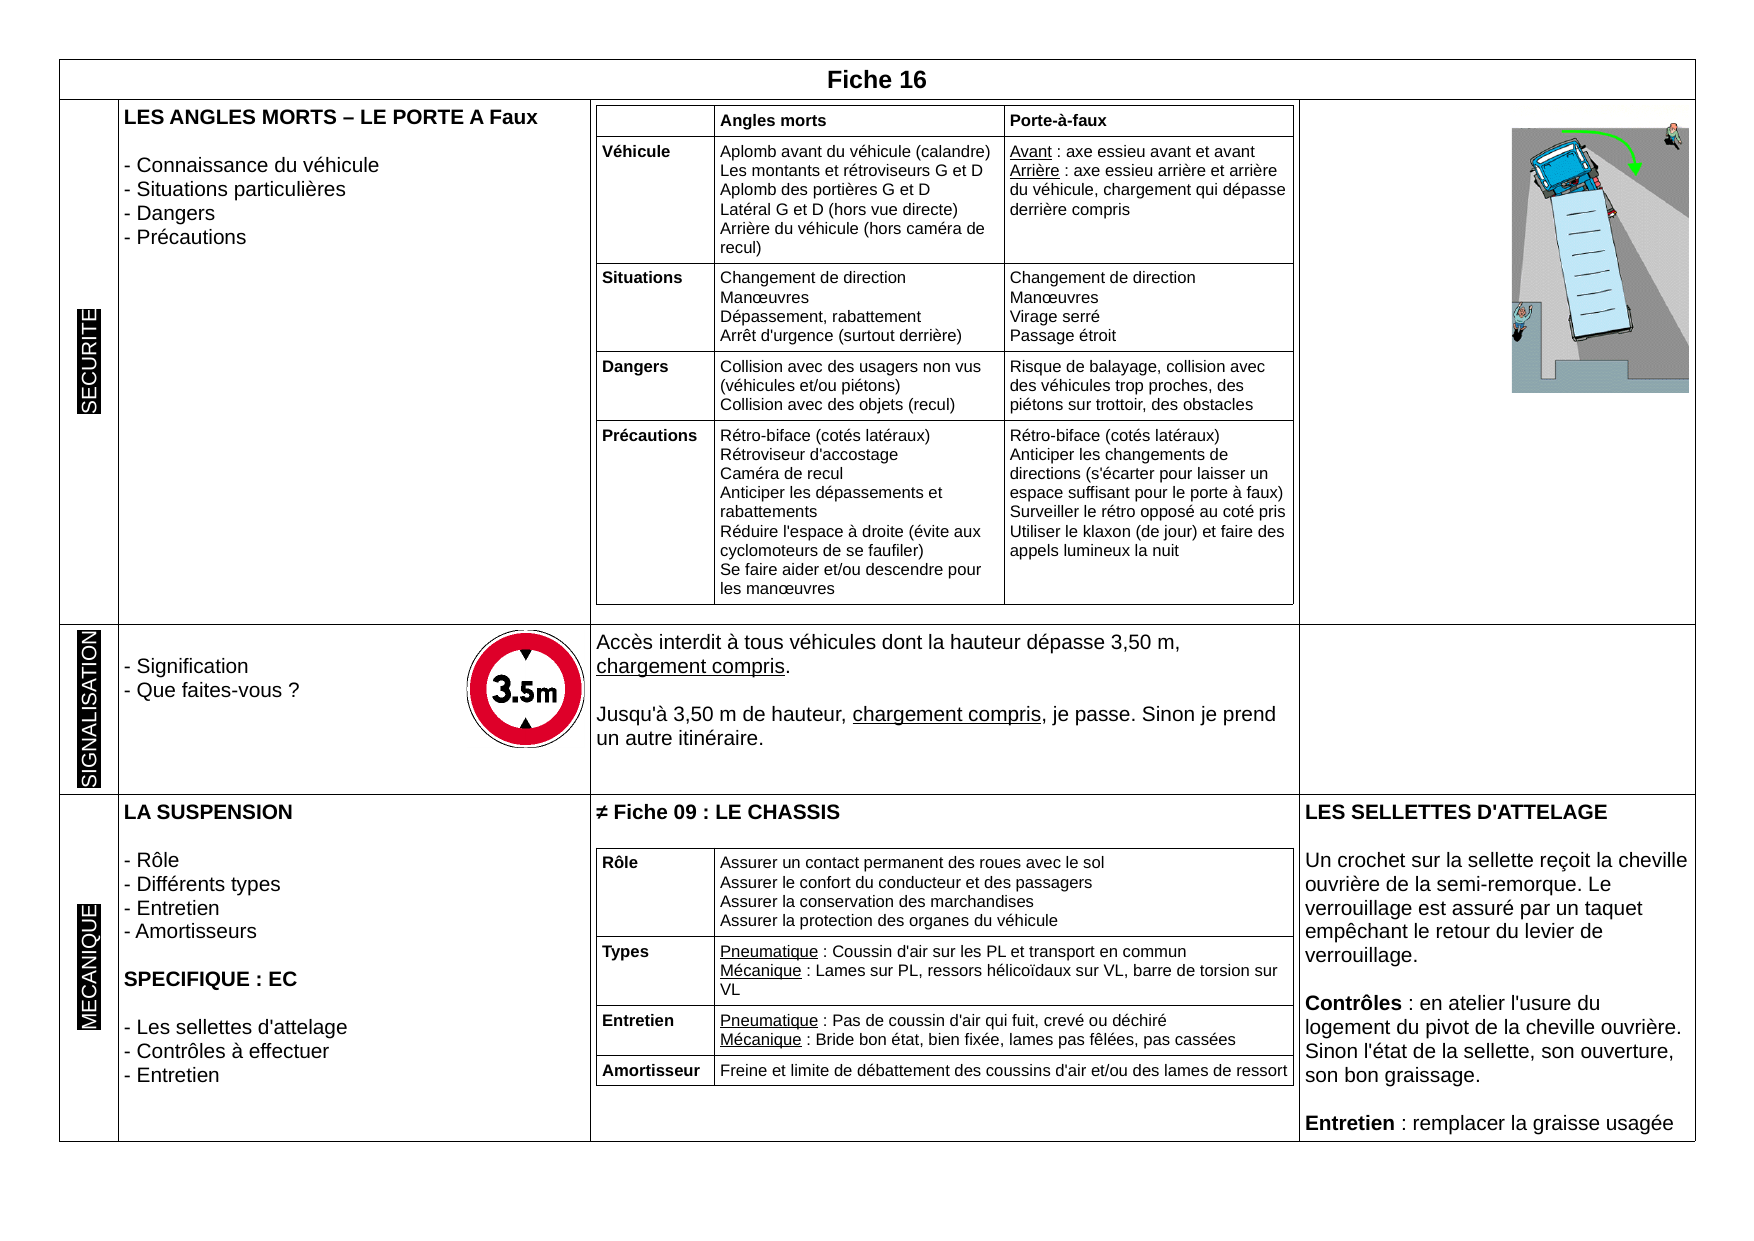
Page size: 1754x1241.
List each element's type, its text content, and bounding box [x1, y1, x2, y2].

table_cell - Signification - Que faites-vous ? [119, 625, 590, 747]
table_cell Collision avec des usagers non vus (véhicules et/ou piétons) Collision avec des objets (recul) [715, 352, 1004, 420]
table_cell SECURITE [60, 100, 118, 624]
table_cell LES SELLETTES D'ATTELAGE Un crochet sur la sellette reçoit la cheville ouvrière de la semi-remorque. Le verrouillage est assuré par un taquet empêchant le retour du levier de verrouillage. Contrôles : en atelier l'usure du logement du pivot de la cheville ouvrière. Sinon l'état de la sellette, son ouverture, son bon graissage. Entretien : remplacer la graisse usagée [1300, 795, 1695, 1141]
table_cell Pneumatique : Pas de coussin d'air qui fuit, crevé ou déchiré Mécanique : Bride bon état, bien fixée, lames pas fêlées, pas cassées [715, 1006, 1293, 1055]
table_cell Entretien [597, 1006, 714, 1055]
table_cell ≠ Fiche 09 : LE CHASSIS [591, 795, 1299, 1141]
table_cell Changement de direction Manœuvres Virage serré Passage étroit [1005, 264, 1293, 351]
table_header [597, 106, 714, 136]
table_cell Aplomb avant du véhicule (calandre) Les montants et rétroviseurs G et D Aplomb des portières G et D Latéral G et D (hors vue directe) Arrière du véhicule (hors caméra de recul) [715, 137, 1004, 262]
table_cell MECANIQUE [60, 795, 118, 1141]
table_cell Accès interdit à tous véhicules dont la hauteur dépasse 3,50 m, chargement compris. Jusqu'à 3,50 m de hauteur, chargement compris, je passe. Sinon je prend un autre itinéraire. [591, 625, 1299, 794]
table_cell Types [597, 937, 714, 1005]
table_header Fiche 16 [60, 60, 1695, 99]
table_cell SIGNALISATION [60, 625, 118, 794]
table_cell [1300, 625, 1695, 794]
table_cell Freine et limite de débattement des coussins d'air et/ou des lames de ressort [715, 1056, 1293, 1085]
table_header Assurer un contact permanent des roues avec le sol Assurer le confort du conducteur et des passagers Assurer la conservation des marchandises Assurer la protection des organes du véhicule [715, 849, 1293, 936]
table_cell [119, 748, 590, 794]
table_header Angles morts [715, 106, 1004, 136]
table_cell [591, 100, 1299, 624]
table_cell Changement de direction Manœuvres Dépassement, rabattement Arrêt d'urgence (surtout derrière) [715, 264, 1004, 351]
table_cell [1300, 100, 1695, 624]
table_cell Avant : axe essieu avant et avant Arrière : axe essieu arrière et arrière du véhicule, chargement qui dépasse derrière compris [1005, 137, 1293, 262]
table_cell Rétro-biface (cotés latéraux) Rétroviseur d'accostage Caméra de recul Anticiper les dépassements et rabattements Réduire l'espace à droite (évite aux cyclomoteurs de se faufiler) Se faire aider et/ou descendre pour les manœuvres [715, 421, 1004, 604]
table_cell Véhicule [597, 137, 714, 262]
table_cell Amortisseur [597, 1056, 714, 1085]
table_cell Précautions [597, 421, 714, 604]
table_cell Dangers [597, 352, 714, 420]
table_header Rôle [597, 849, 714, 936]
table_cell Pneumatique : Coussin d'air sur les PL et transport en commun Mécanique : Lames sur PL, ressors hélicoïdaux sur VL, barre de torsion sur VL [715, 937, 1293, 1005]
table_cell LES ANGLES MORTS – LE PORTE A Faux - Connaissance du véhicule - Situations particulières - Dangers - Précautions [119, 100, 590, 624]
table_cell Risque de balayage, collision avec des véhicules trop proches, des piétons sur trottoir, des obstacles [1005, 352, 1293, 420]
table_cell LA SUSPENSION - Rôle - Différents types - Entretien - Amortisseurs SPECIFIQUE : EC - Les sellettes d'attelage - Contrôles à effectuer - Entretien [119, 795, 590, 1141]
picture [1511, 105, 1689, 393]
table_cell Rétro-biface (cotés latéraux) Anticiper les changements de directions (s'écarter pour laisser un espace suffisant pour le porte à faux) Surveiller le rétro opposé au coté pris Utiliser le klaxon (de jour) et faire des appels lumineux la nuit [1005, 421, 1293, 604]
table_cell Situations [597, 264, 714, 351]
table_header Porte-à-faux [1005, 106, 1293, 136]
picture [466, 630, 585, 748]
